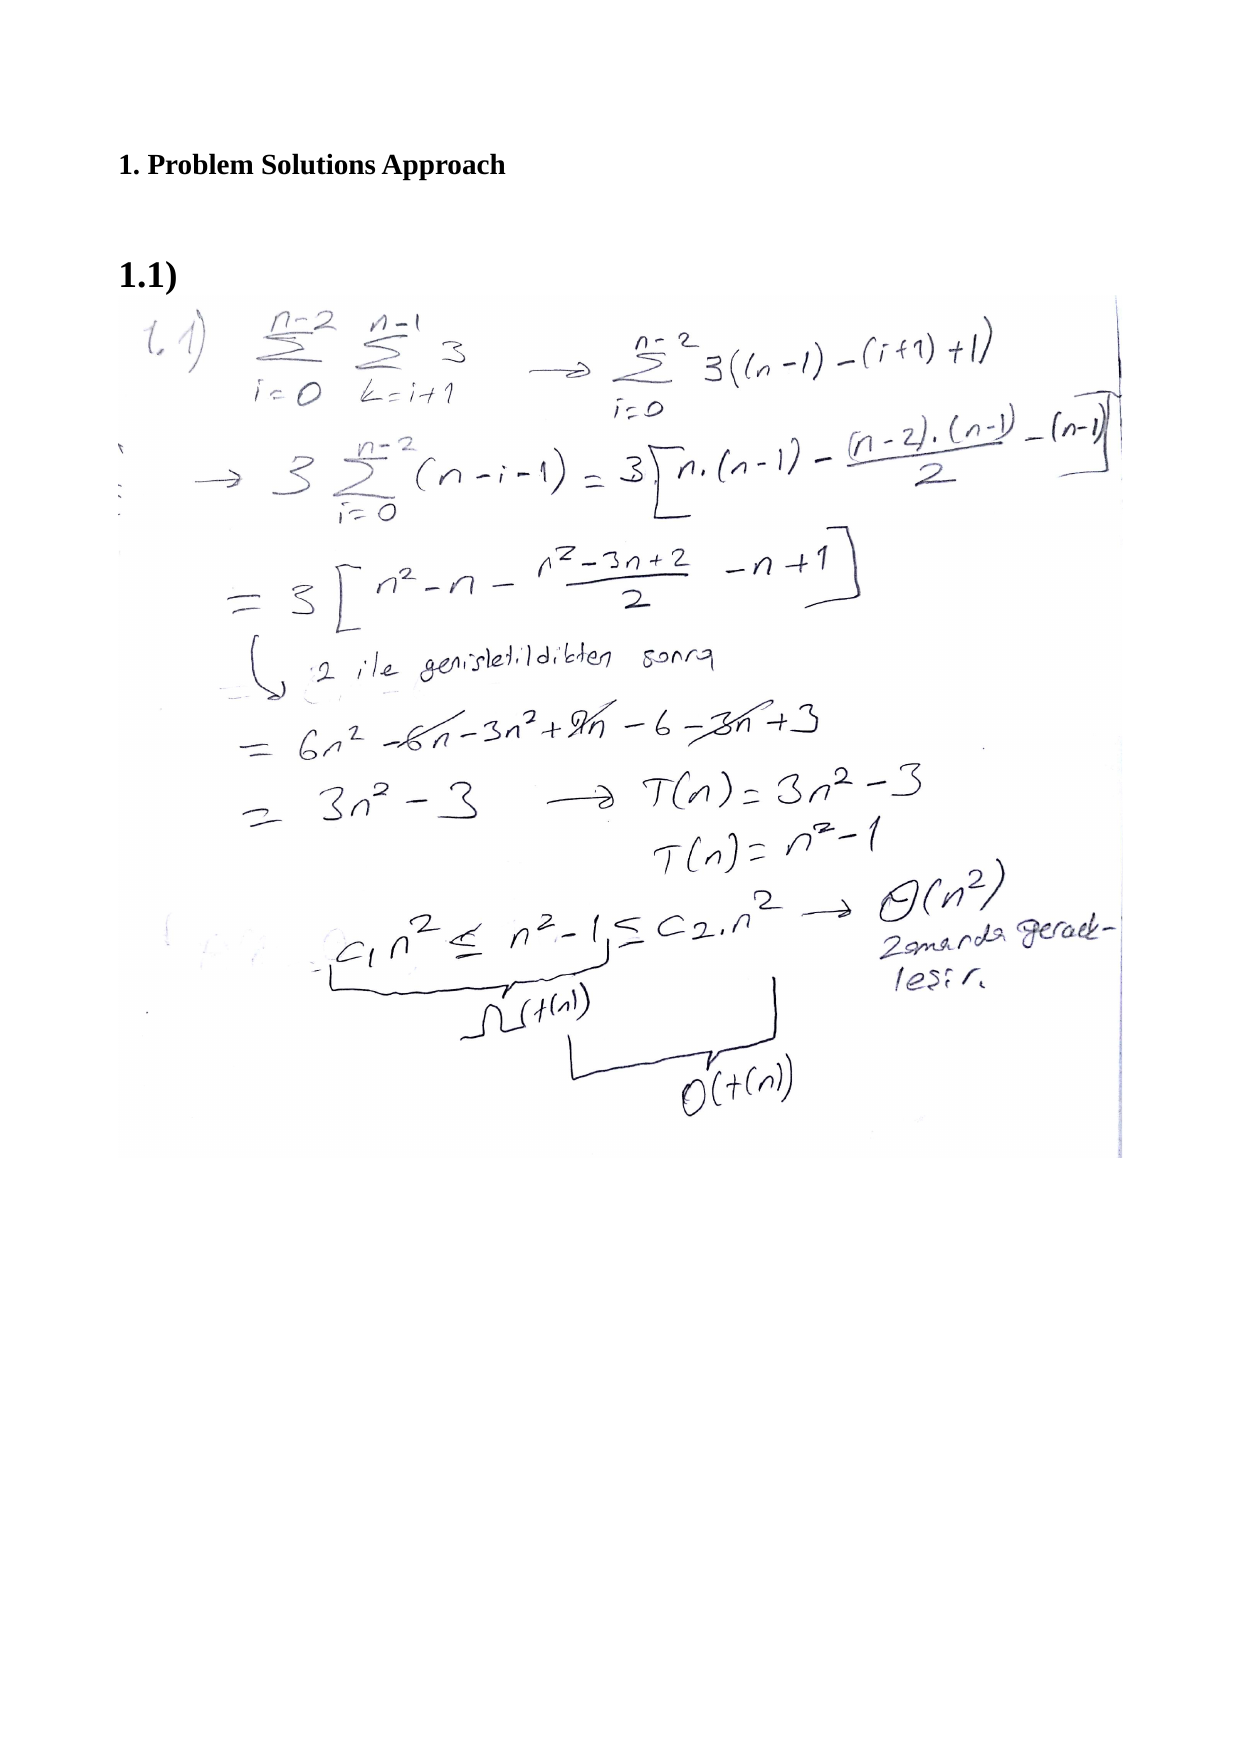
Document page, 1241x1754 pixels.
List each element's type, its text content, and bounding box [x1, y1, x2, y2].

text 1.1) [118, 252, 1122, 295]
picture [118, 295, 1123, 1158]
text 1. Problem Solutions Approach [118, 147, 1122, 180]
